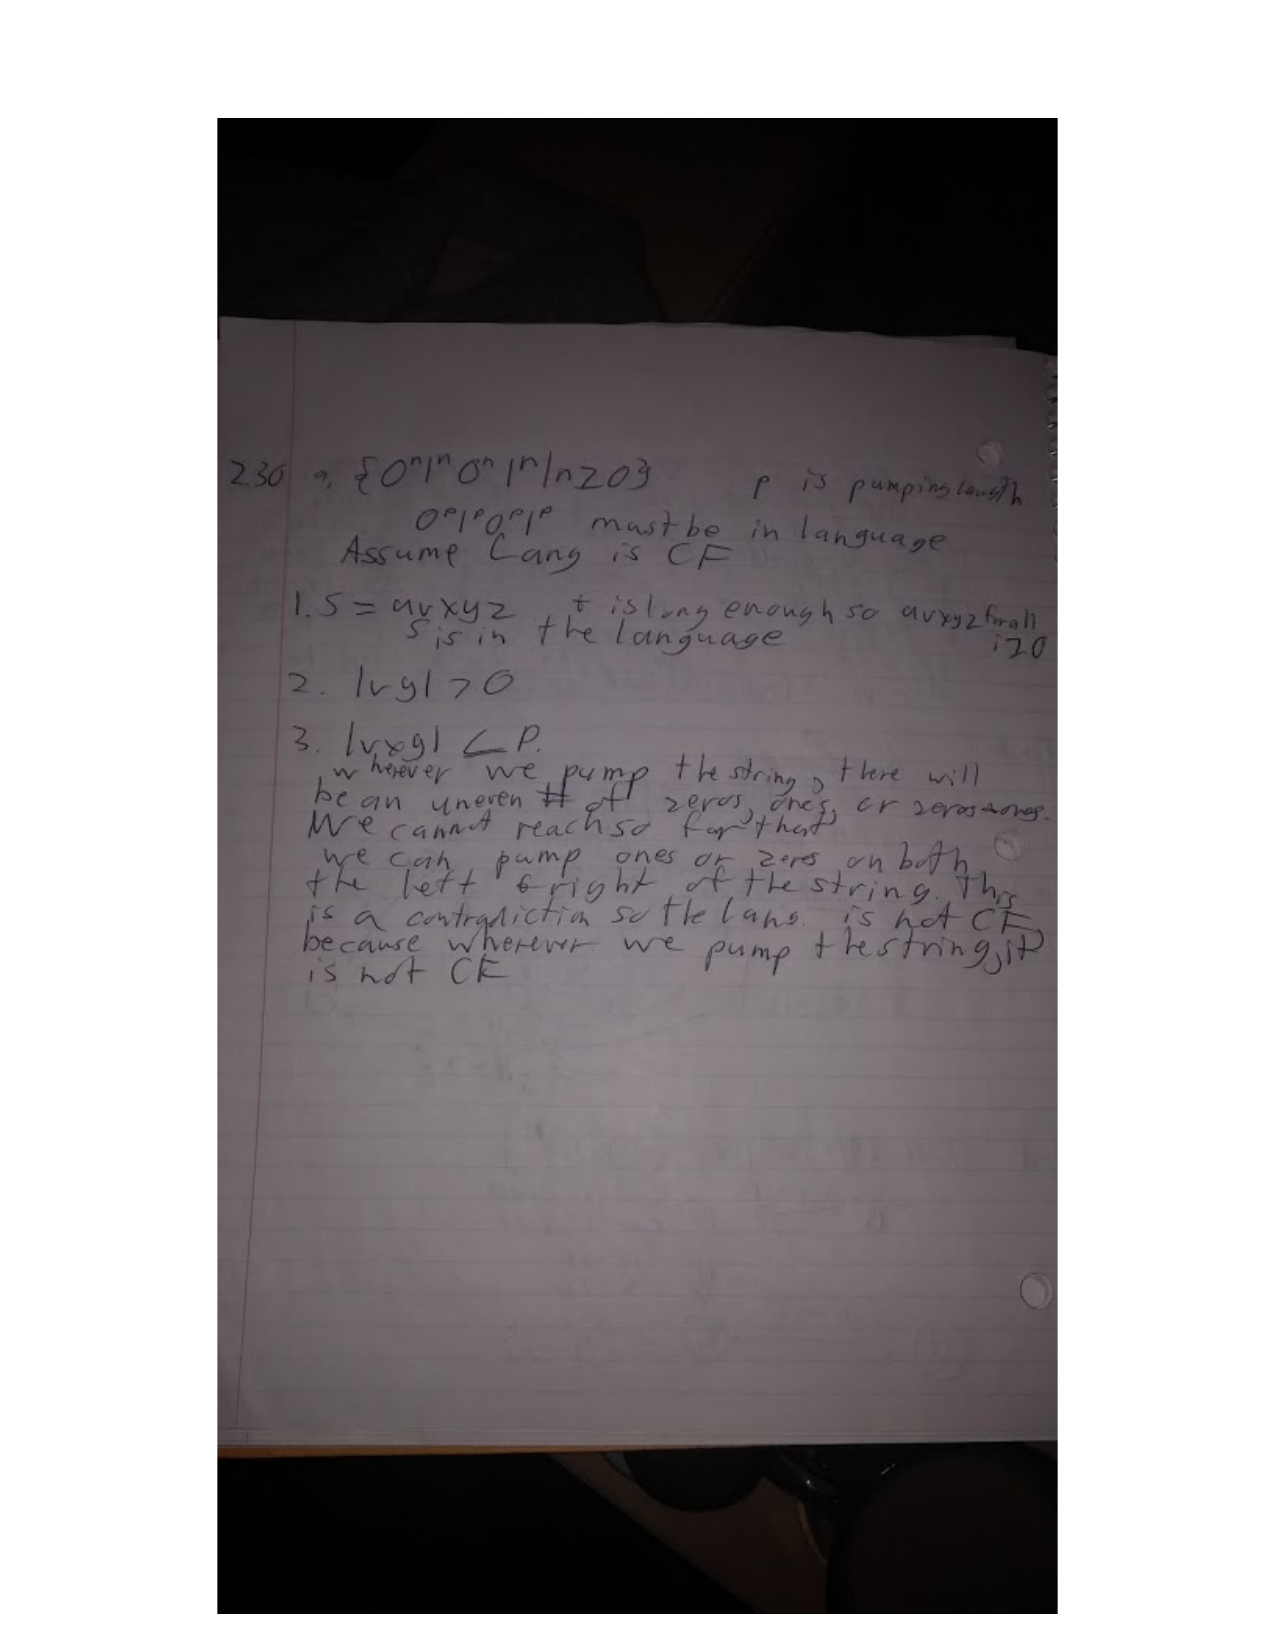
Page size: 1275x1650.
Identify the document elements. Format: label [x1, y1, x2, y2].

picture [217, 118, 1058, 1614]
